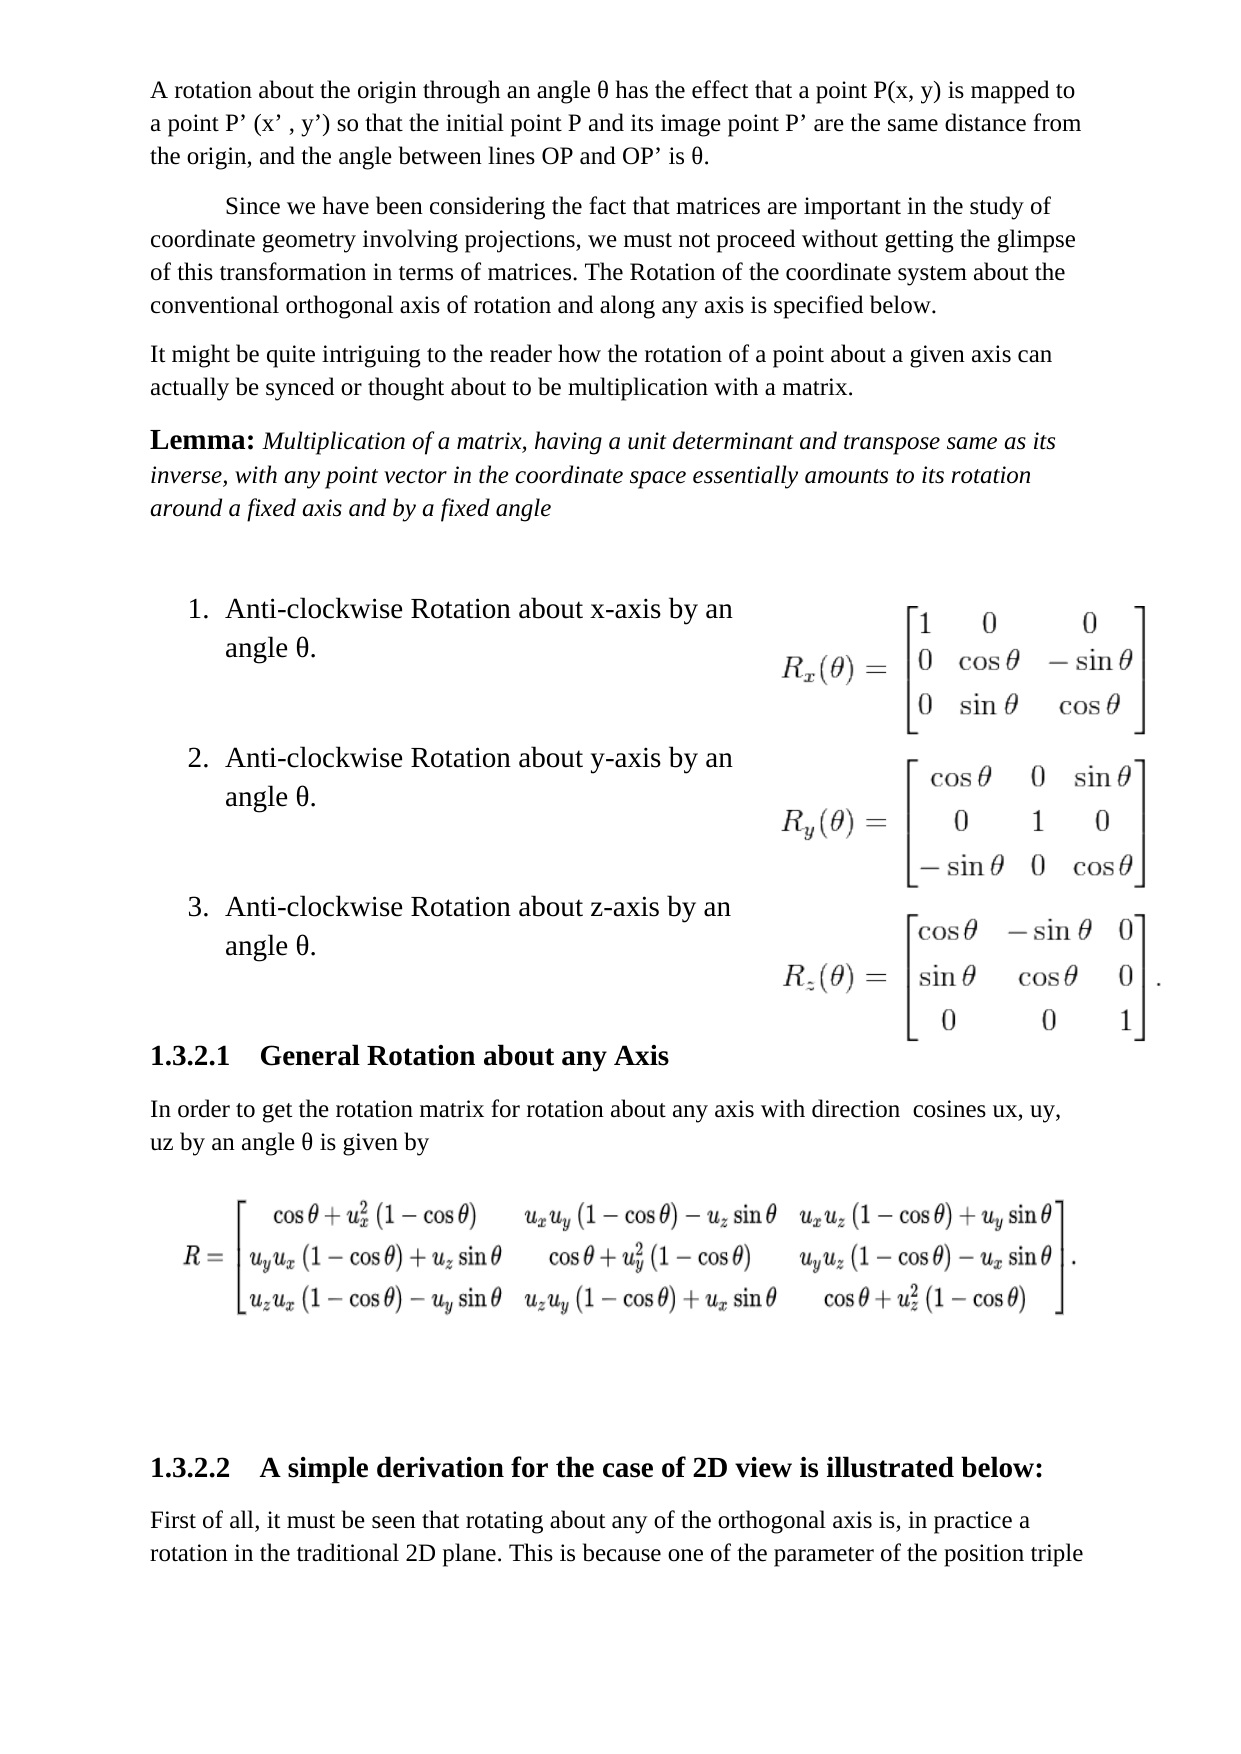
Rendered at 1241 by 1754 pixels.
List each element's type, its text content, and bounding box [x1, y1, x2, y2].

text In order to get the rotation matrix for rotation about any axis with direction cosines ux, uy, uz by an angle θ is given by [150, 1094, 1090, 1155]
text First of all, it must be seen that rotating about any of the orthogonal axis is, in practice a rotation in the traditional 2D plane. This is because one of the parameter of the position triple [150, 1505, 1090, 1567]
list Anti-clockwise Rotation about y-axis by an angle θ. [187, 741, 780, 813]
text Lemma: Multiplication of a matrix, having a unit determinant and transpose same as its inverse, with any point vector in the coordinate space essentially amounts to its rotation around a fixed axis and by a fixed angle [150, 422, 1090, 522]
text 1.3.2.1 General Rotation about any Axis [150, 1038, 1090, 1072]
list Anti-clockwise Rotation about z-axis by an angle θ. [187, 889, 780, 962]
picture [780, 606, 1161, 1043]
text 1.3.2.2 A simple derivation for the case of 2D view is illustrated below: [150, 1450, 1090, 1483]
text Since we have been considering the fact that matrices are important in the study of coordinate geometry involving projections, we must not proceed without getting the glimpse of this transformation in terms of matrices. The Rotation of the coordinate system about the conventional orthogonal axis of rotation and along any axis is specified below. [150, 191, 1090, 318]
text It might be quite intriguing to the reader how the rotation of a point about a given axis can actually be synced or thought about to be multiplication with a matrix. [150, 339, 1090, 401]
list Anti-clockwise Rotation about x-axis by an angle θ. [187, 592, 1090, 664]
picture [150, 1176, 1100, 1319]
text A rotation about the origin through an angle θ has the effect that a point P(x, y) is mapped to a point P’ (x’ , y’) so that the initial point P and its image point P’ are the same distance from the origin, and the angle between lines OP and OP’ is θ. [150, 75, 1090, 170]
